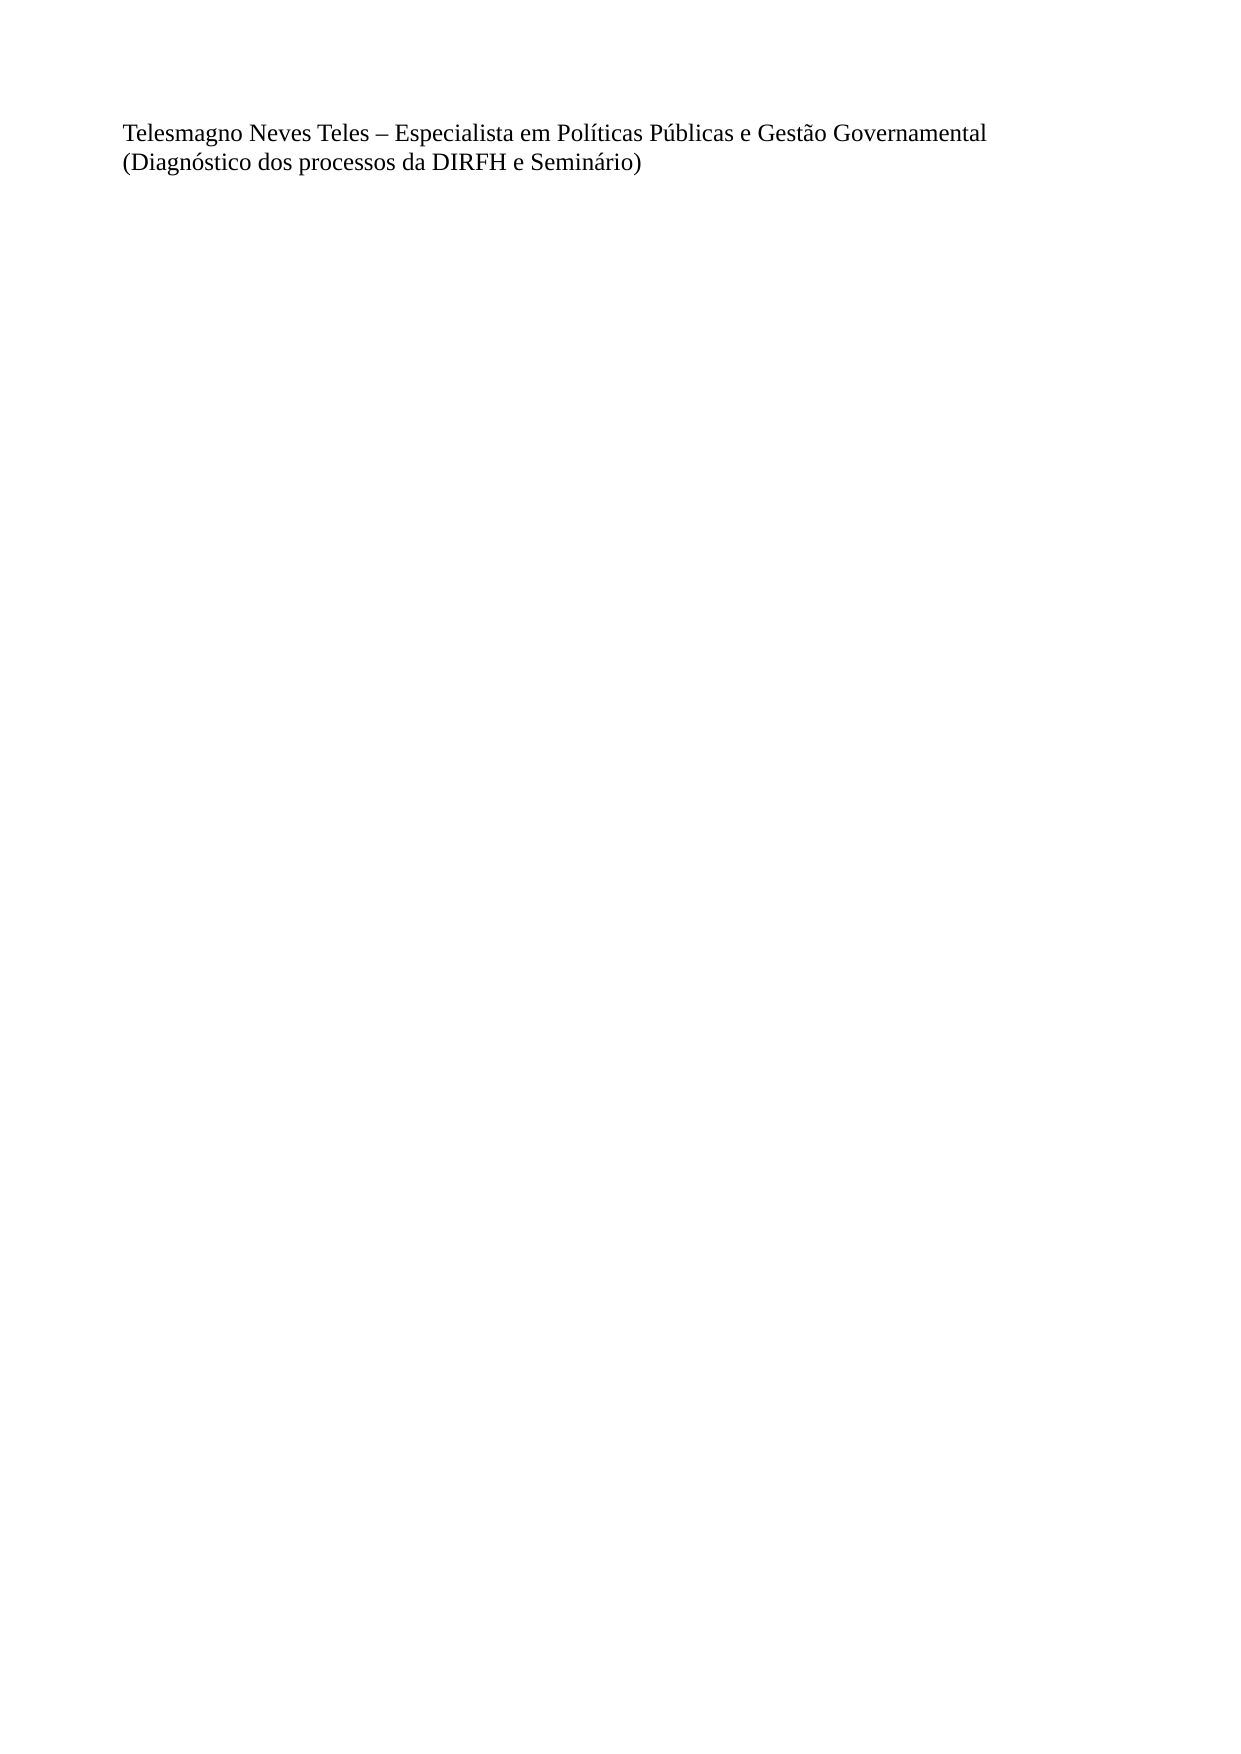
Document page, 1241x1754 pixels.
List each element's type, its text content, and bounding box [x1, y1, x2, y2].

text Telesmagno Neves Teles – Especialista em Políticas Públicas e Gestão Governamental (Diagnóstico dos processos da DIRFH e Seminário) [122, 118, 1118, 176]
